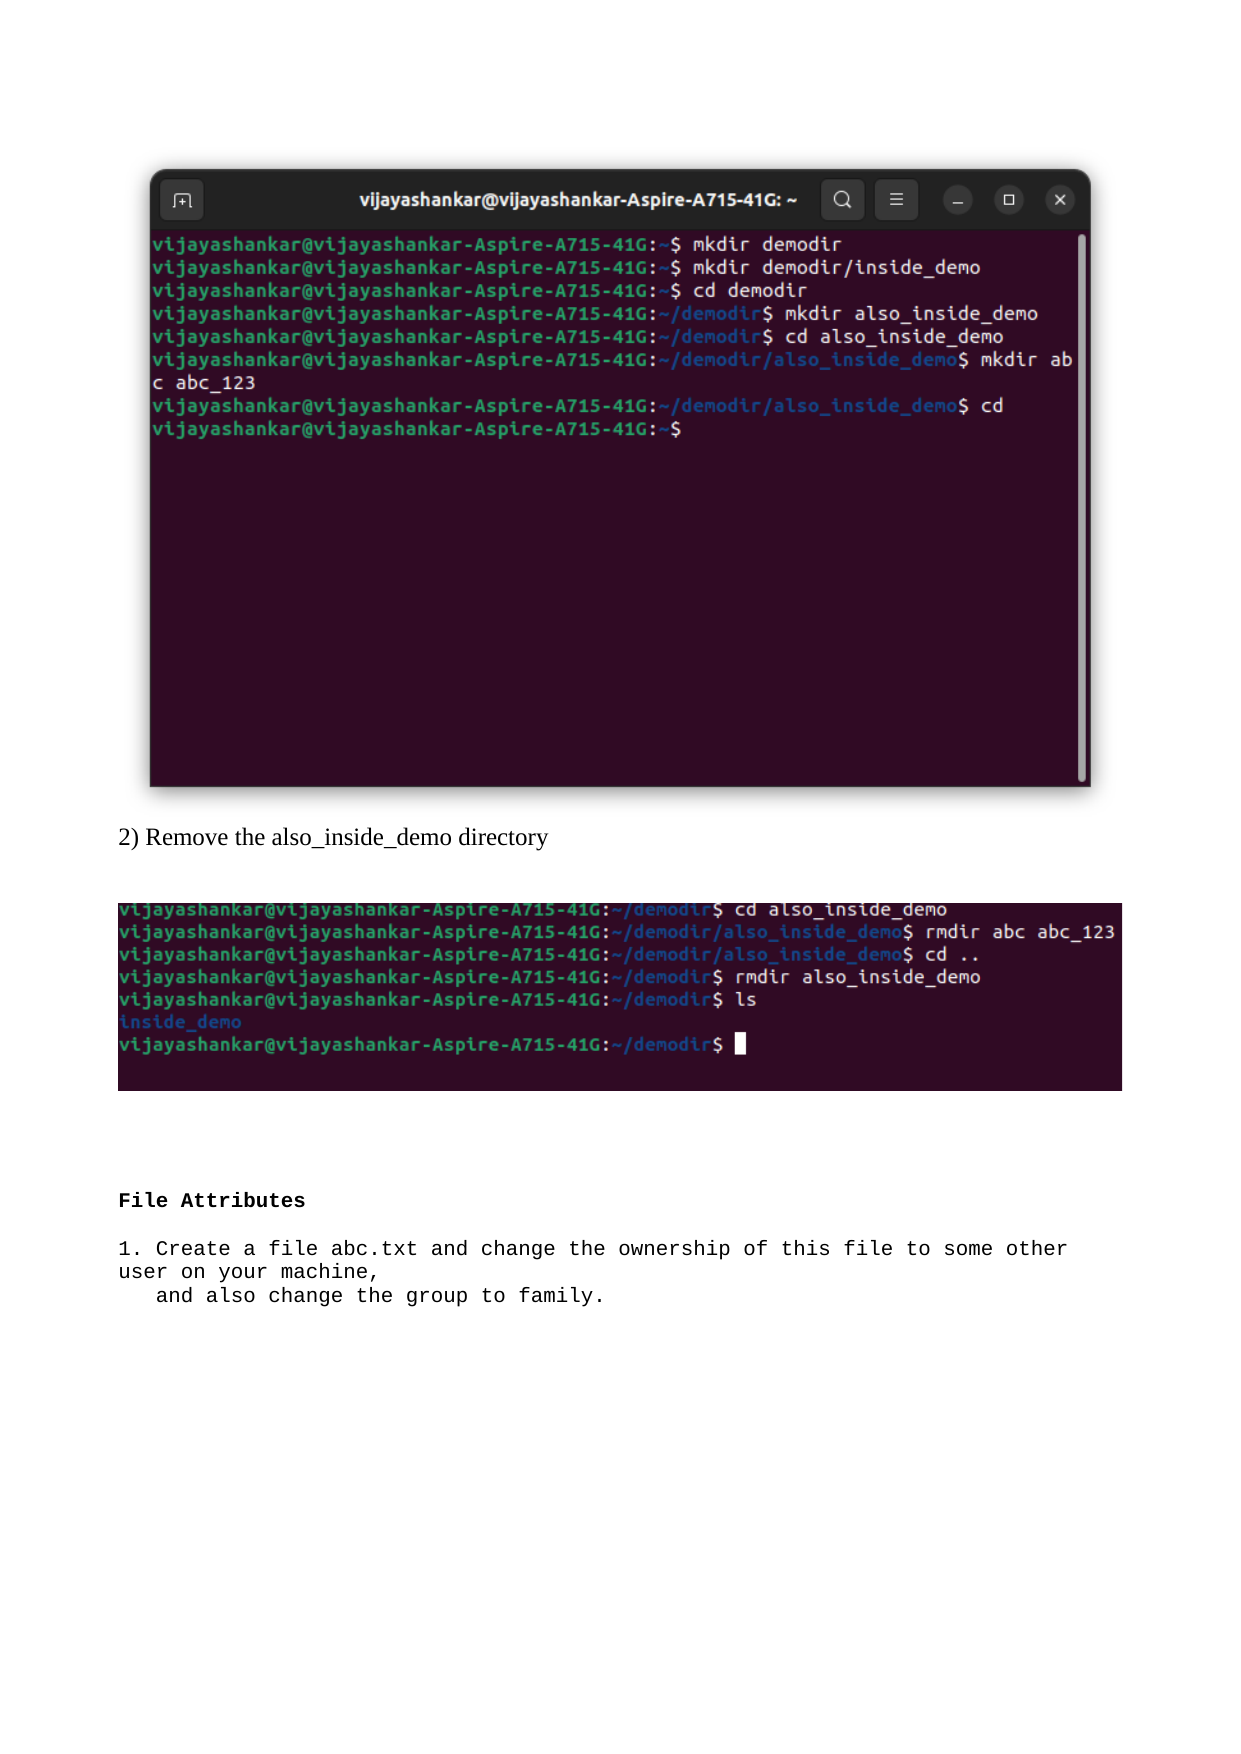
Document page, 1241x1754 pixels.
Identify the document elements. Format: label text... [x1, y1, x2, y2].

text 2) Remove the also_inside_demo directory [118, 822, 1122, 851]
text and also change the group to family. [118, 1285, 1122, 1308]
text 1. Create a file abc.txt and change the ownership of this file to some other user on your machine, [118, 1238, 1122, 1285]
text File Attributes [118, 1190, 1122, 1214]
